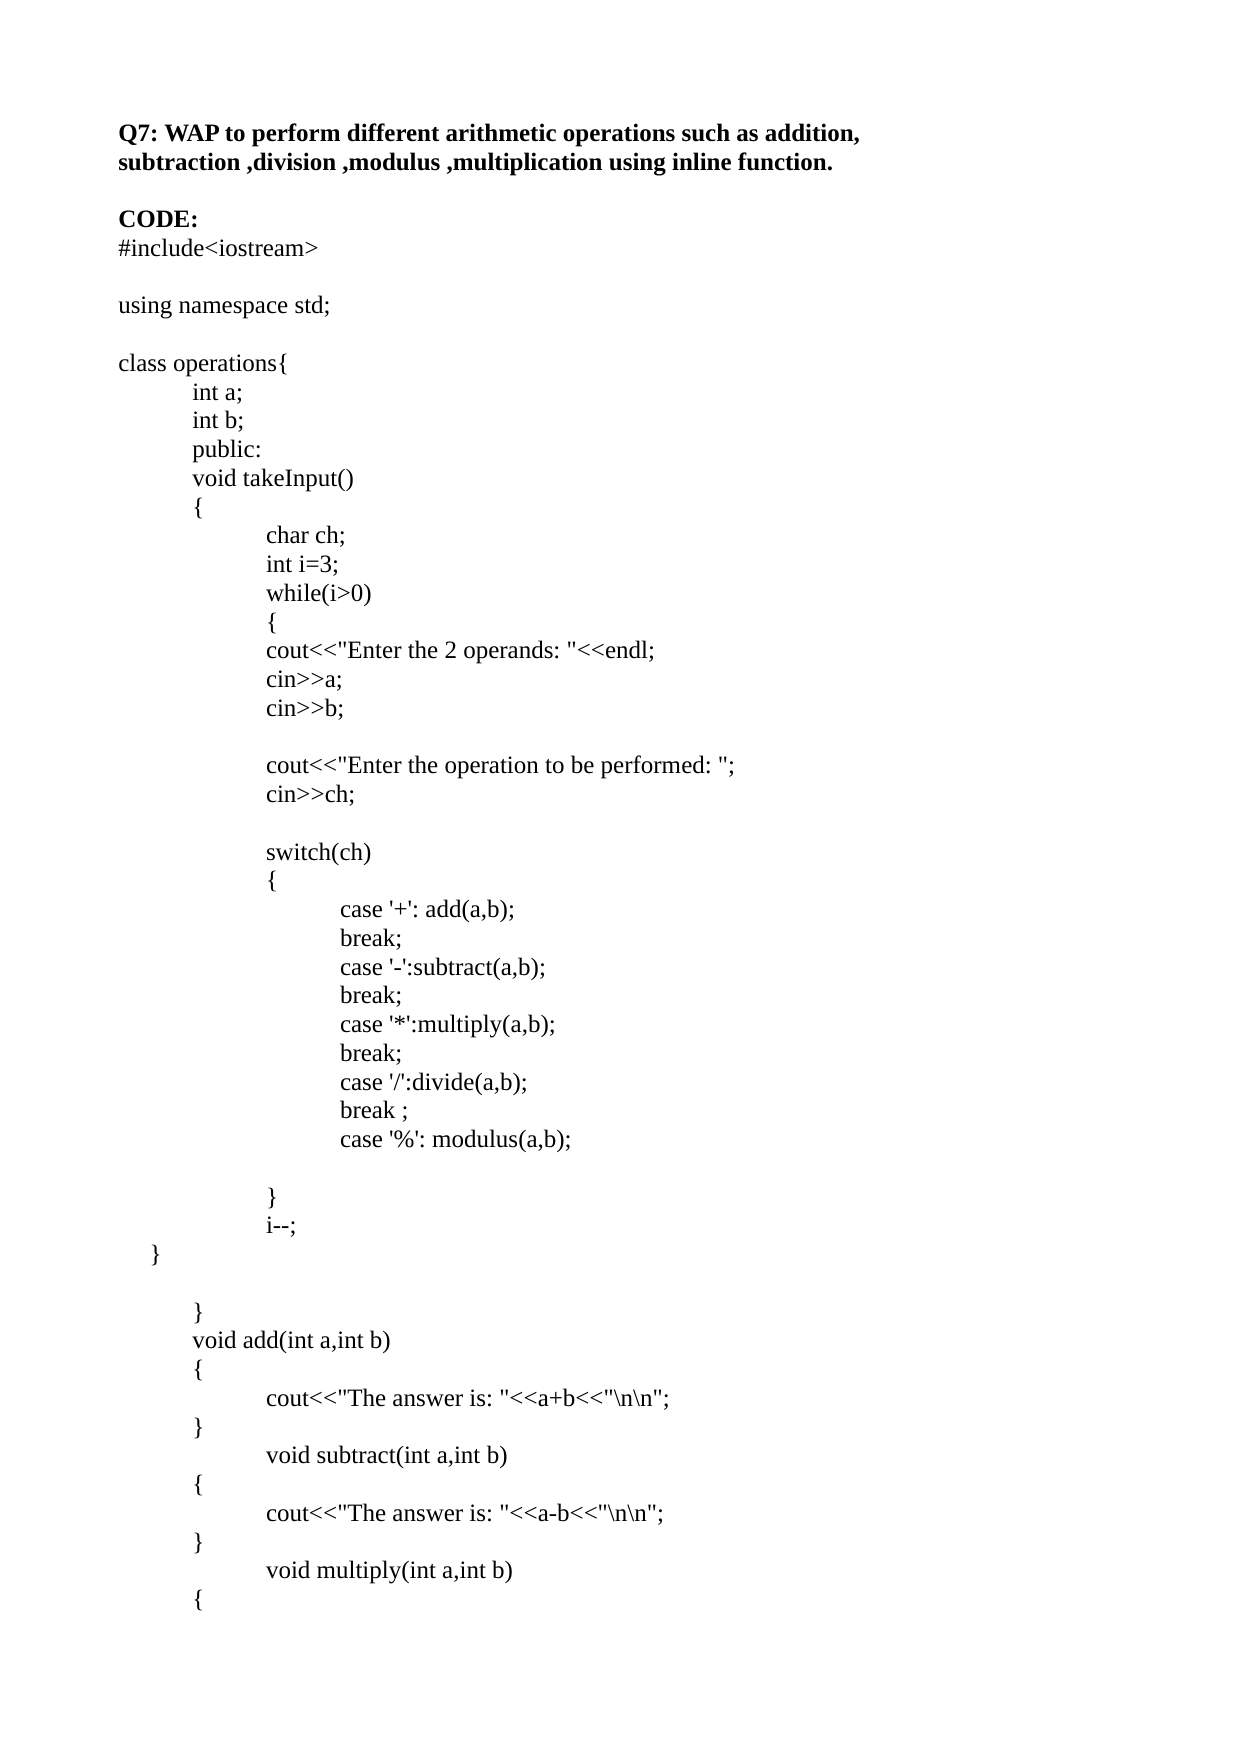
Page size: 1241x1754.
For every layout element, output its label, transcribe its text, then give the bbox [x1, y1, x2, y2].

text { [118, 1584, 1122, 1613]
text int a; [118, 377, 1122, 406]
text { [118, 1469, 1122, 1498]
text { [118, 607, 1122, 636]
text int i=3; [118, 549, 1122, 578]
text break; [118, 1038, 1122, 1067]
text char ch; [118, 521, 1122, 549]
text cout<<"Enter the 2 operands: "<<endl; [118, 636, 1122, 664]
text case '/':divide(a,b); [118, 1067, 1122, 1096]
text cin>>a; [118, 664, 1122, 693]
text using namespace std; [118, 291, 1122, 319]
text switch(ch) [118, 837, 1122, 866]
text } [118, 1412, 1122, 1441]
text cout<<"The answer is: "<<a-b<<"\n\n"; [118, 1498, 1122, 1527]
text int b; [118, 406, 1122, 434]
text } [118, 1527, 1122, 1556]
text case '%': modulus(a,b); [118, 1124, 1122, 1153]
text { [118, 492, 1122, 521]
text { [118, 866, 1122, 894]
text class operations{ [118, 348, 1122, 377]
text void multiply(int a,int b) [118, 1556, 1122, 1584]
text } [118, 1297, 1122, 1326]
text case '+': add(a,b); [118, 894, 1122, 923]
text void subtract(int a,int b) [118, 1441, 1122, 1469]
text break; [118, 923, 1122, 952]
text { [118, 1354, 1122, 1383]
text case '*':multiply(a,b); [118, 1009, 1122, 1038]
text cin>>b; [118, 693, 1122, 722]
text cout<<"The answer is: "<<a+b<<"\n\n"; [118, 1383, 1122, 1412]
text case '-':subtract(a,b); [118, 952, 1122, 981]
text } [118, 1182, 1122, 1211]
text cin>>ch; [118, 779, 1122, 808]
text Q7: WAP to perform different arithmetic operations such as addition, subtraction ,division ,modulus ,multiplication using inline function. [118, 118, 1122, 176]
text void add(int a,int b) [118, 1326, 1122, 1354]
text break; [118, 981, 1122, 1009]
text i--; [118, 1211, 1122, 1239]
text while(i>0) [118, 578, 1122, 607]
text cout<<"Enter the operation to be performed: "; [118, 751, 1122, 779]
text break ; [118, 1096, 1122, 1124]
text CODE: [118, 204, 1122, 233]
text void takeInput() [118, 463, 1122, 492]
text public: [118, 434, 1122, 463]
text #include<iostream> [118, 233, 1122, 262]
text } [118, 1239, 1122, 1268]
